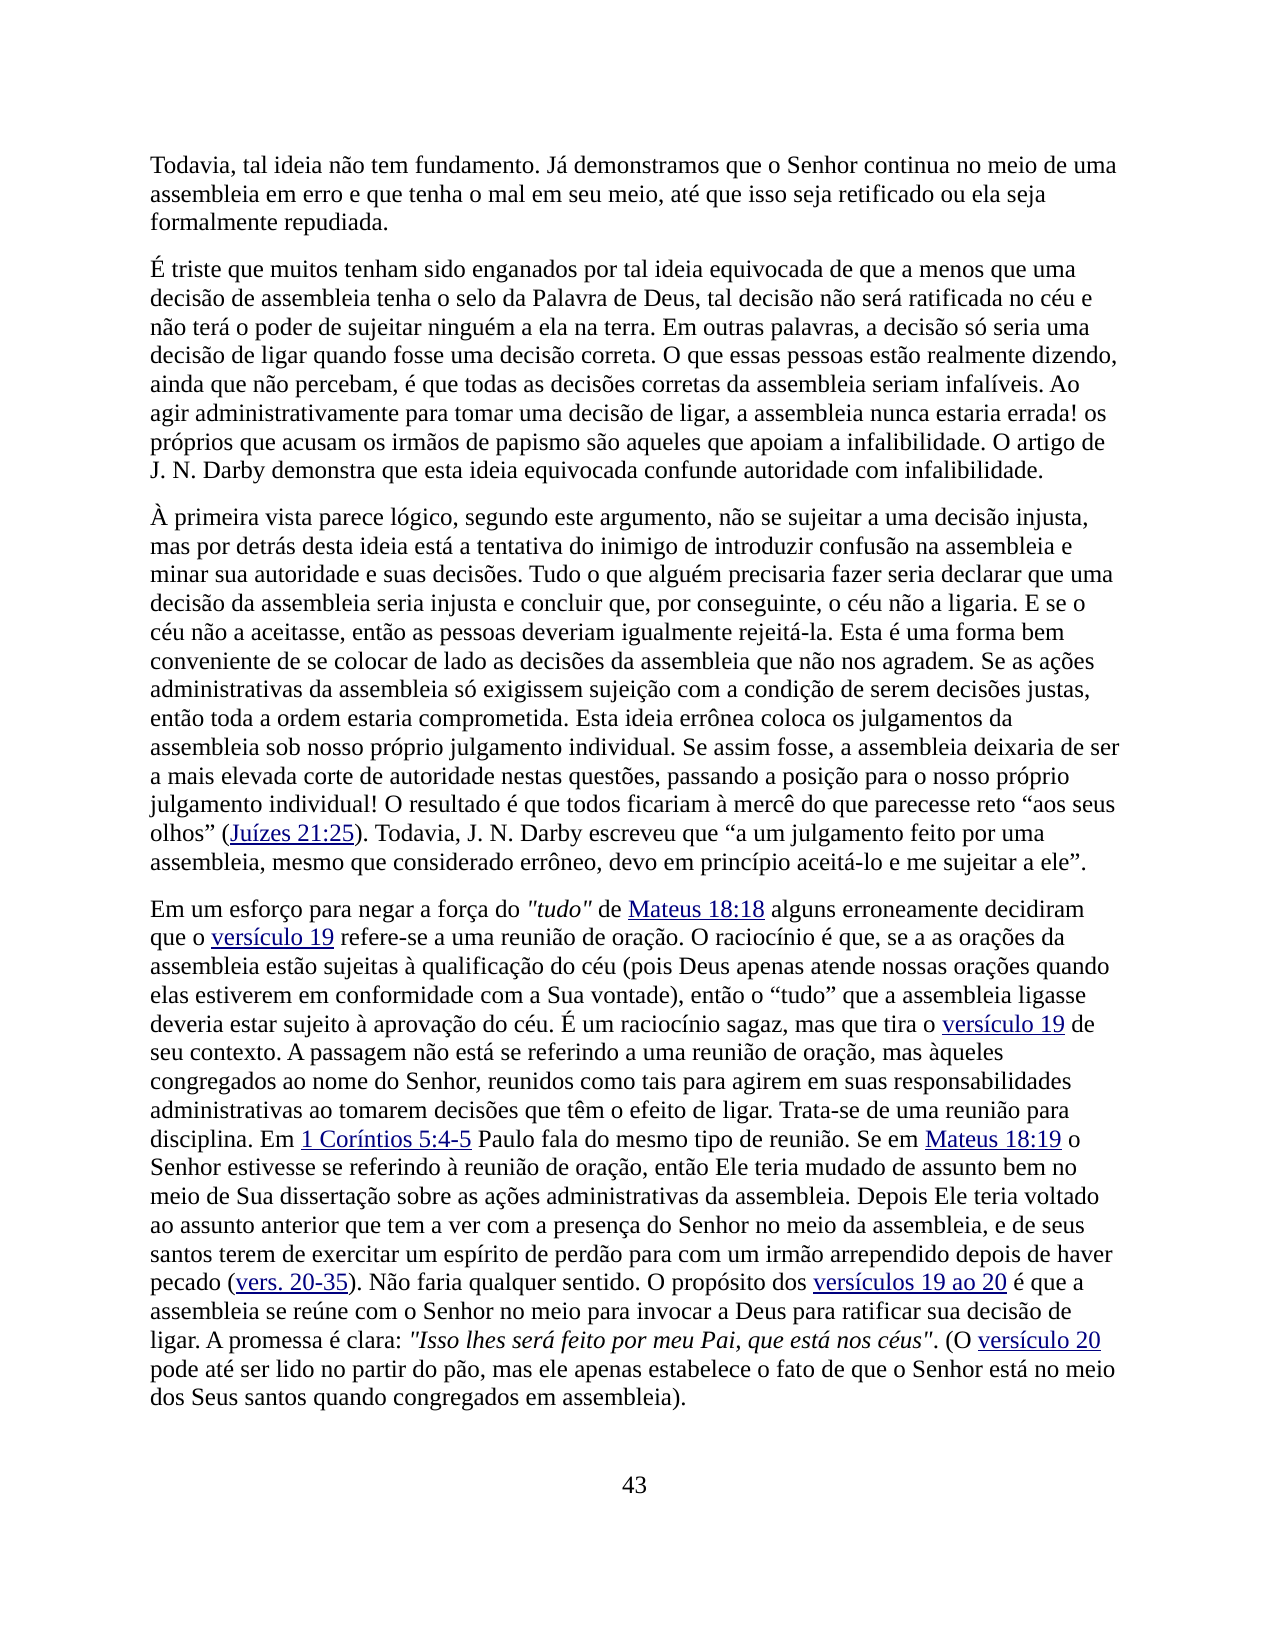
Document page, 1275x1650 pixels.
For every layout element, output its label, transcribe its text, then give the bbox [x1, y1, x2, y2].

text À primeira vista parece lógico, segundo este argumento, não se sujeitar a uma decisão injusta, mas por detrás desta ideia está a tentativa do inimigo de introduzir confusão na assembleia e minar sua autoridade e suas decisões. Tudo o que alguém precisaria fazer seria declarar que uma decisão da assembleia seria injusta e concluir que, por conseguinte, o céu não a ligaria. E se o céu não a aceitasse, então as pessoas deveriam igualmente rejeitá-la. Esta é uma forma bem conveniente de se colocar de lado as decisões da assembleia que não nos agradem. Se as ações administrativas da assembleia só exigissem sujeição com a condição de serem decisões justas, então toda a ordem estaria comprometida. Esta ideia errônea coloca os julgamentos da assembleia sob nosso próprio julgamento individual. Se assim fosse, a assembleia deixaria de ser a mais elevada corte de autoridade nestas questões, passando a posição para o nosso próprio julgamento individual! O resultado é que todos ficariam à mercê do que parecesse reto “aos seus olhos” (Juízes 21:25). Todavia, J. N. Darby escreveu que “a um julgamento feito por uma assembleia, mesmo que considerado errôneo, devo em princípio aceitá-lo e me sujeitar a ele”. [150, 502, 1125, 876]
text Todavia, tal ideia não tem fundamento. Já demonstramos que o Senhor continua no meio de uma assembleia em erro e que tenha o mal em seu meio, até que isso seja retificado ou ela seja formalmente repudiada. [150, 150, 1125, 236]
text Em um esforço para negar a força do "tudo" de Mateus 18:18 alguns erroneamente decidiram que o versículo 19 refere-se a uma reunião de oração. O raciocínio é que, se a as orações da assembleia estão sujeitas à qualificação do céu (pois Deus apenas atende nossas orações quando elas estiverem em conformidade com a Sua vontade), então o “tudo” que a assembleia ligasse deveria estar sujeito à aprovação do céu. É um raciocínio sagaz, mas que tira o versículo 19 de seu contexto. A passagem não está se referindo a uma reunião de oração, mas àqueles congregados ao nome do Senhor, reunidos como tais para agirem em suas responsabilidades administrativas ao tomarem decisões que têm o efeito de ligar. Trata-se de uma reunião para disciplina. Em 1 Coríntios 5:4-5 Paulo fala do mesmo tipo de reunião. Se em Mateus 18:19 o Senhor estivesse se referindo à reunião de oração, então Ele teria mudado de assunto bem no meio de Sua dissertação sobre as ações administrativas da assembleia. Depois Ele teria voltado ao assunto anterior que tem a ver com a presença do Senhor no meio da assembleia, e de seus santos terem de exercitar um espírito de perdão para com um irmão arrependido depois de haver pecado (vers. 20-35). Não faria qualquer sentido. O propósito dos versículos 19 ao 20 é que a assembleia se reúne com o Senhor no meio para invocar a Deus para ratificar sua decisão de ligar. A promessa é clara: "Isso lhes será feito por meu Pai, que está nos céus". (O versículo 20 pode até ser lido no partir do pão, mas ele apenas estabelece o fato de que o Senhor está no meio dos Seus santos quando congregados em assembleia). [150, 894, 1125, 1411]
text É triste que muitos tenham sido enganados por tal ideia equivocada de que a menos que uma decisão de assembleia tenha o selo da Palavra de Deus, tal decisão não será ratificada no céu e não terá o poder de sujeitar ninguém a ela na terra. Em outras palavras, a decisão só seria uma decisão de ligar quando fosse uma decisão correta. O que essas pessoas estão realmente dizendo, ainda que não percebam, é que todas as decisões corretas da assembleia seriam infalíveis. Ao agir administrativamente para tomar uma decisão de ligar, a assembleia nunca estaria errada! os próprios que acusam os irmãos de papismo são aqueles que apoiam a infalibilidade. O artigo de J. N. Darby demonstra que esta ideia equivocada confunde autoridade com infalibilidade. [150, 254, 1125, 484]
